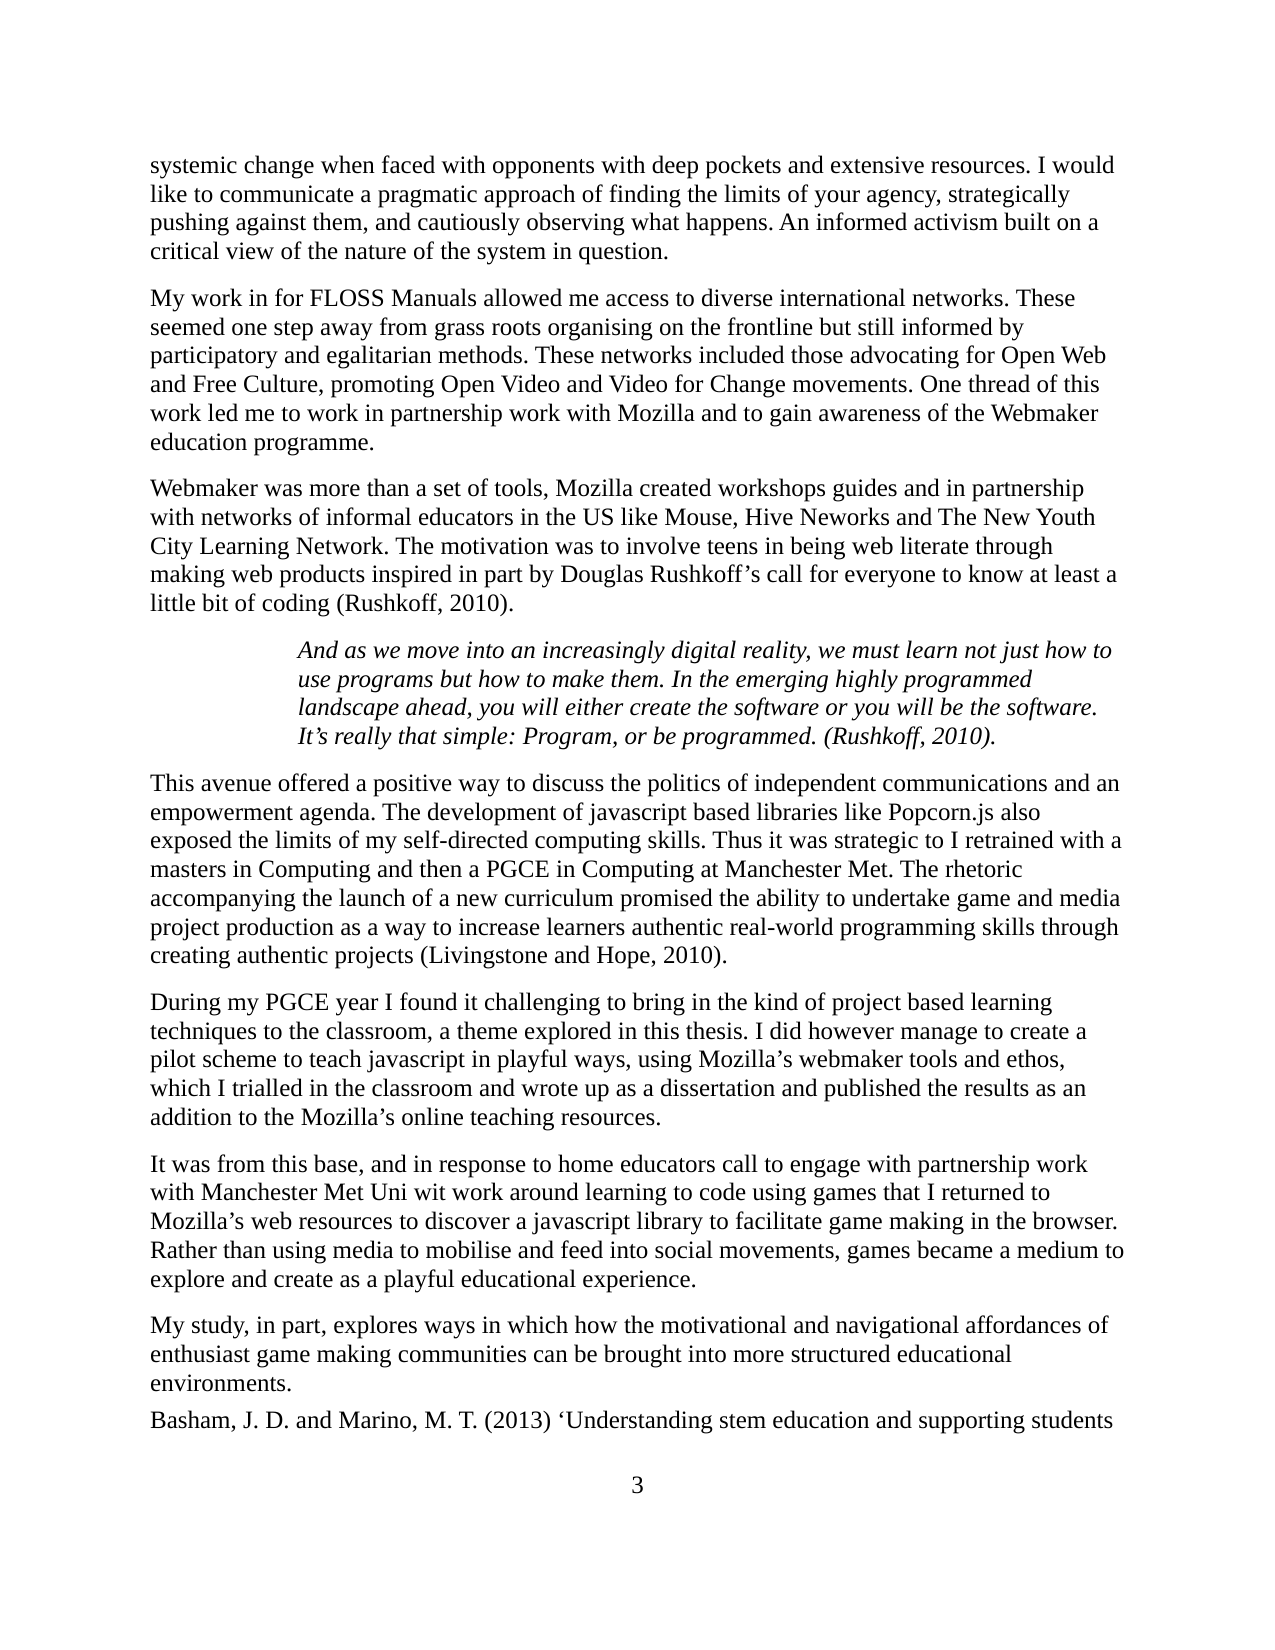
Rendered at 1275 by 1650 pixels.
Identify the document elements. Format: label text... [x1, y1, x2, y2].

text It was from this base, and in response to home educators call to engage with partnership work with Manchester Met Uni wit work around learning to code using games that I returned to Mozilla’s web resources to discover a javascript library to facilitate game making in the browser. Rather than using media to mobilise and feed into social movements, games became a medium to explore and create as a playful educational experience. [150, 1149, 1125, 1292]
text systemic change when faced with opponents with deep pockets and extensive resources. I would like to communicate a pragmatic approach of finding the limits of your agency, strategically pushing against them, and cautiously observing what happens. An informed activism built on a critical view of the nature of the system in question. [150, 150, 1125, 265]
text This avenue offered a positive way to discuss the politics of independent communications and an empowerment agenda. The development of javascript based libraries like Popcorn.js also exposed the limits of my self-directed computing skills. Thus it was strategic to I retrained with a masters in Computing and then a PGCE in Computing at Manchester Met. The rhetoric accompanying the launch of a new curriculum promised the ability to undertake game and media project production as a way to increase learners authentic real-world programming skills through creating authentic projects (Livingstone and Hope, 2010). [150, 768, 1125, 969]
text Basham, J. D. and Marino, M. T. (2013) ‘Understanding stem education and supporting students [150, 1406, 1125, 1434]
text My work in for FLOSS Manuals allowed me access to diverse international networks. These seemed one step away from grass roots organising on the frontline but still informed by participatory and egalitarian methods. These networks included those advocating for Open Web and Free Culture, promoting Open Video and Video for Change movements. One thread of this work led me to work in partnership work with Mozilla and to gain awareness of the Webmaker education programme. [150, 283, 1125, 455]
text And as we move into an increasingly digital reality, we must learn not just how to use programs but how to make them. In the emerging highly programmed landscape ahead, you will either create the software or you will be the software. It’s really that simple: Program, or be programmed. (Rushkoff, 2010). [298, 635, 1125, 750]
text During my PGCE year I found it challenging to bring in the kind of project based learning techniques to the classroom, a theme explored in this thesis. I did however manage to create a pilot scheme to teach javascript in playful ways, using Mozilla’s webmaker tools and ethos, which I trialled in the classroom and wrote up as a dissertation and published the results as an addition to the Mozilla’s online teaching resources. [150, 987, 1125, 1131]
text Webmaker was more than a set of tools, Mozilla created workshops guides and in partnership with networks of informal educators in the US like Mouse, Hive Neworks and The New Youth City Learning Network. The motivation was to involve teens in being web literate through making web products inspired in part by Douglas Rushkoff’s call for everyone to know at least a little bit of coding (Rushkoff, 2010). [150, 473, 1125, 617]
text My study, in part, explores ways in which how the motivational and navigational affordances of enthusiast game making communities can be brought into more structured educational environments. [150, 1310, 1125, 1397]
